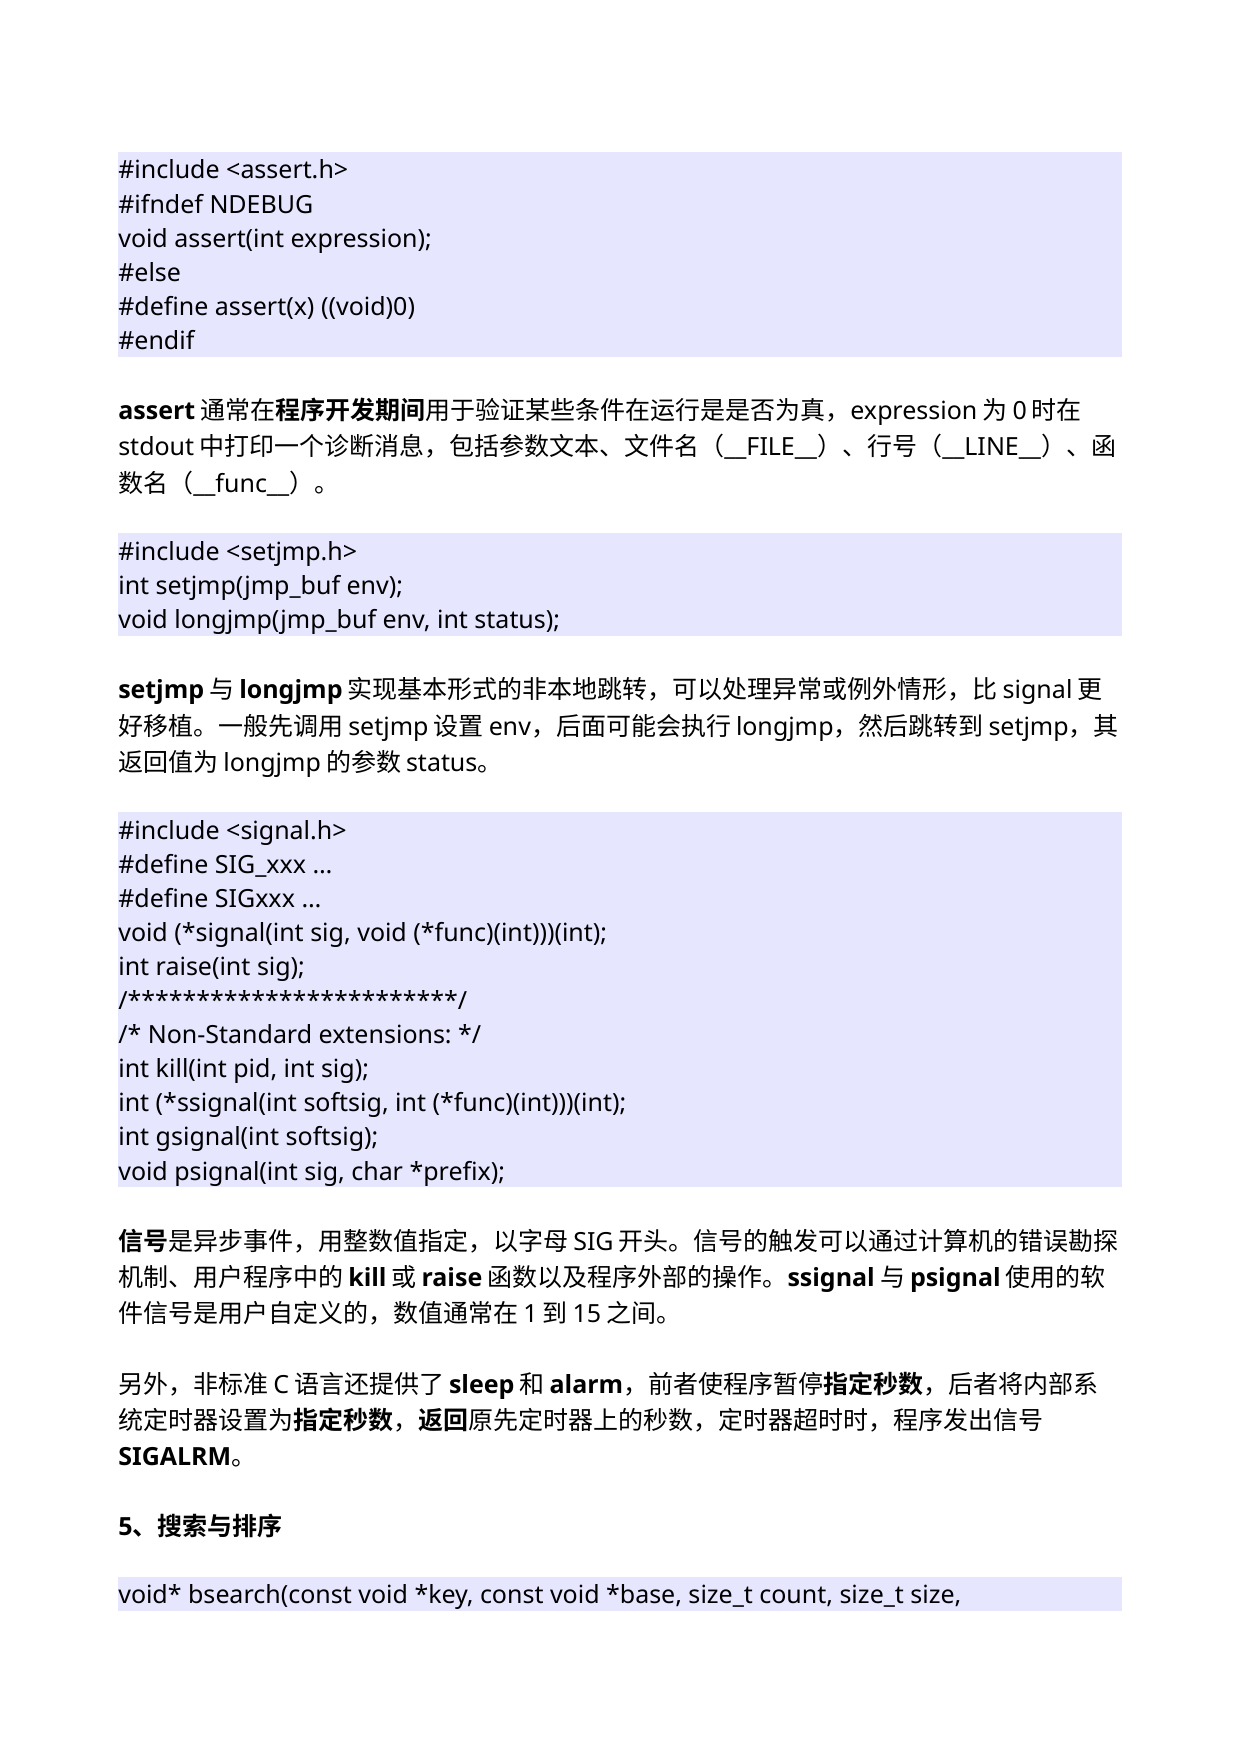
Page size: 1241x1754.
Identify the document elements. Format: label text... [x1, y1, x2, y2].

text int gsignal(int softsig); [118, 1119, 1122, 1153]
text #define assert(x) ((void)0) [118, 288, 1122, 322]
text int raise(int sig); [118, 949, 1122, 983]
text 5、搜索与排序 [118, 1507, 1122, 1543]
text int setjmp(jmp_buf env); [118, 567, 1122, 602]
text #define SIG_xxx … [118, 847, 1122, 881]
text #include <signal.h> [118, 812, 1122, 847]
text #else [118, 254, 1122, 288]
text #endif [118, 322, 1122, 357]
text setjmp与longjmp实现基本形式的非本地跳转，可以处理异常或例外情形，比signal更好移植。一般先调用setjmp设置env，后面可能会执行longjmp，然后跳转到setjmp，其返回值为longjmp的参数status。 [118, 670, 1122, 778]
text 另外，非标准C语言还提供了sleep和alarm，前者使程序暂停指定秒数，后者将内部系统定时器设置为指定秒数，返回原先定时器上的秒数，定时器超时时，程序发出信号SIGALRM。 [118, 1364, 1122, 1473]
text assert通常在程序开发期间用于验证某些条件在运行是是否为真，expression为0时在stdout中打印一个诊断消息，包括参数文本、文件名（__FILE__）、行号（__LINE__）、函数名（__func__）。 [118, 391, 1122, 499]
text int kill(int pid, int sig); [118, 1051, 1122, 1085]
text void (*signal(int sig, void (*func)(int)))(int); [118, 915, 1122, 949]
text #define SIGxxx … [118, 881, 1122, 915]
text #ifndef NDEBUG [118, 186, 1122, 220]
text void longjmp(jmp_buf env, int status); [118, 602, 1122, 636]
text /************************/ [118, 983, 1122, 1017]
text #include <assert.h> [118, 152, 1122, 186]
text void* bsearch(const void *key, const void *base, size_t count, size_t size, [118, 1577, 1122, 1611]
text void psignal(int sig, char *prefix); [118, 1153, 1122, 1187]
text 信号是异步事件，用整数值指定，以字母SIG开头。信号的触发可以通过计算机的错误勘探机制、用户程序中的kill或raise函数以及程序外部的操作。ssignal与psignal使用的软件信号是用户自定义的，数值通常在1到15之间。 [118, 1221, 1122, 1330]
text /* Non-Standard extensions: */ [118, 1017, 1122, 1051]
text #include <setjmp.h> [118, 533, 1122, 567]
text void assert(int expression); [118, 220, 1122, 254]
text int (*ssignal(int softsig, int (*func)(int)))(int); [118, 1085, 1122, 1119]
